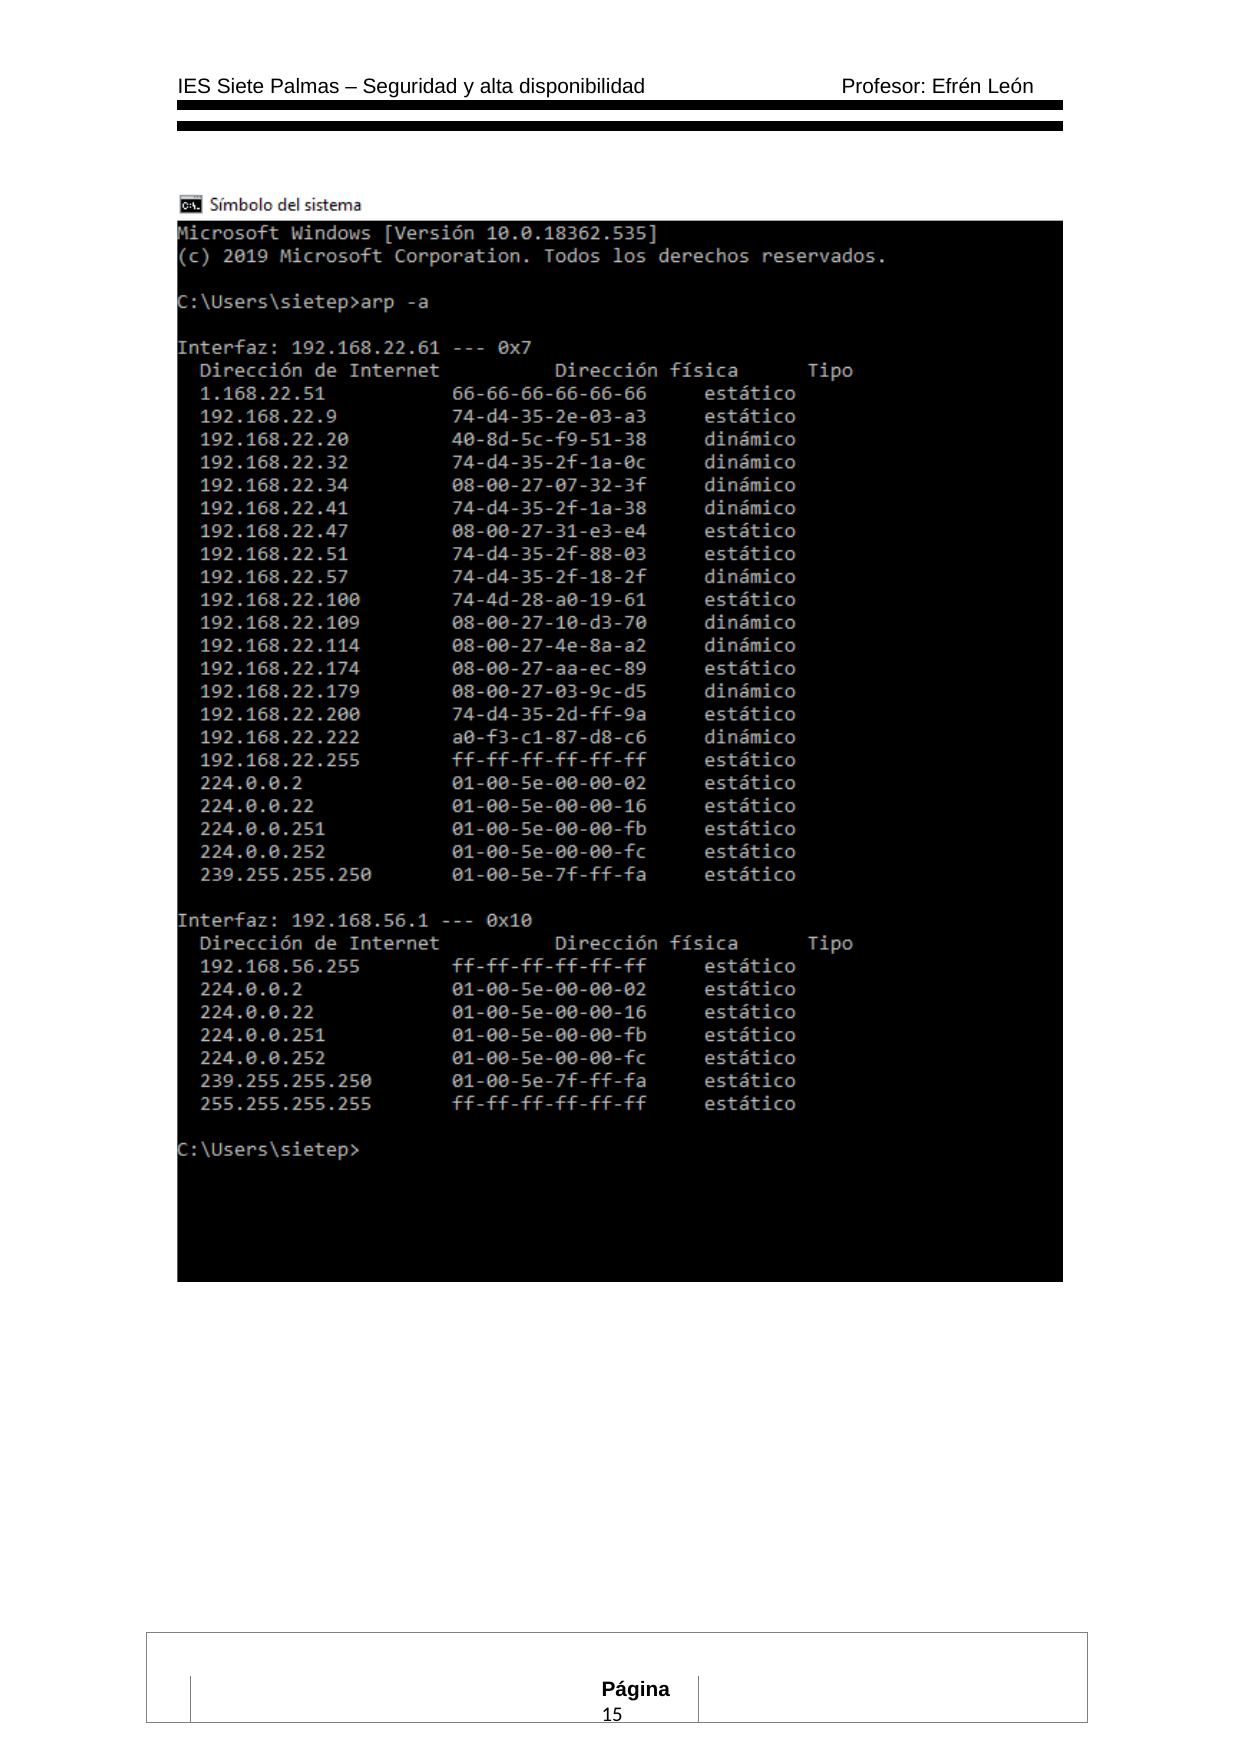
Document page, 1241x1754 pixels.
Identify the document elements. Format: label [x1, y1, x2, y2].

picture [177, 188, 1063, 1282]
